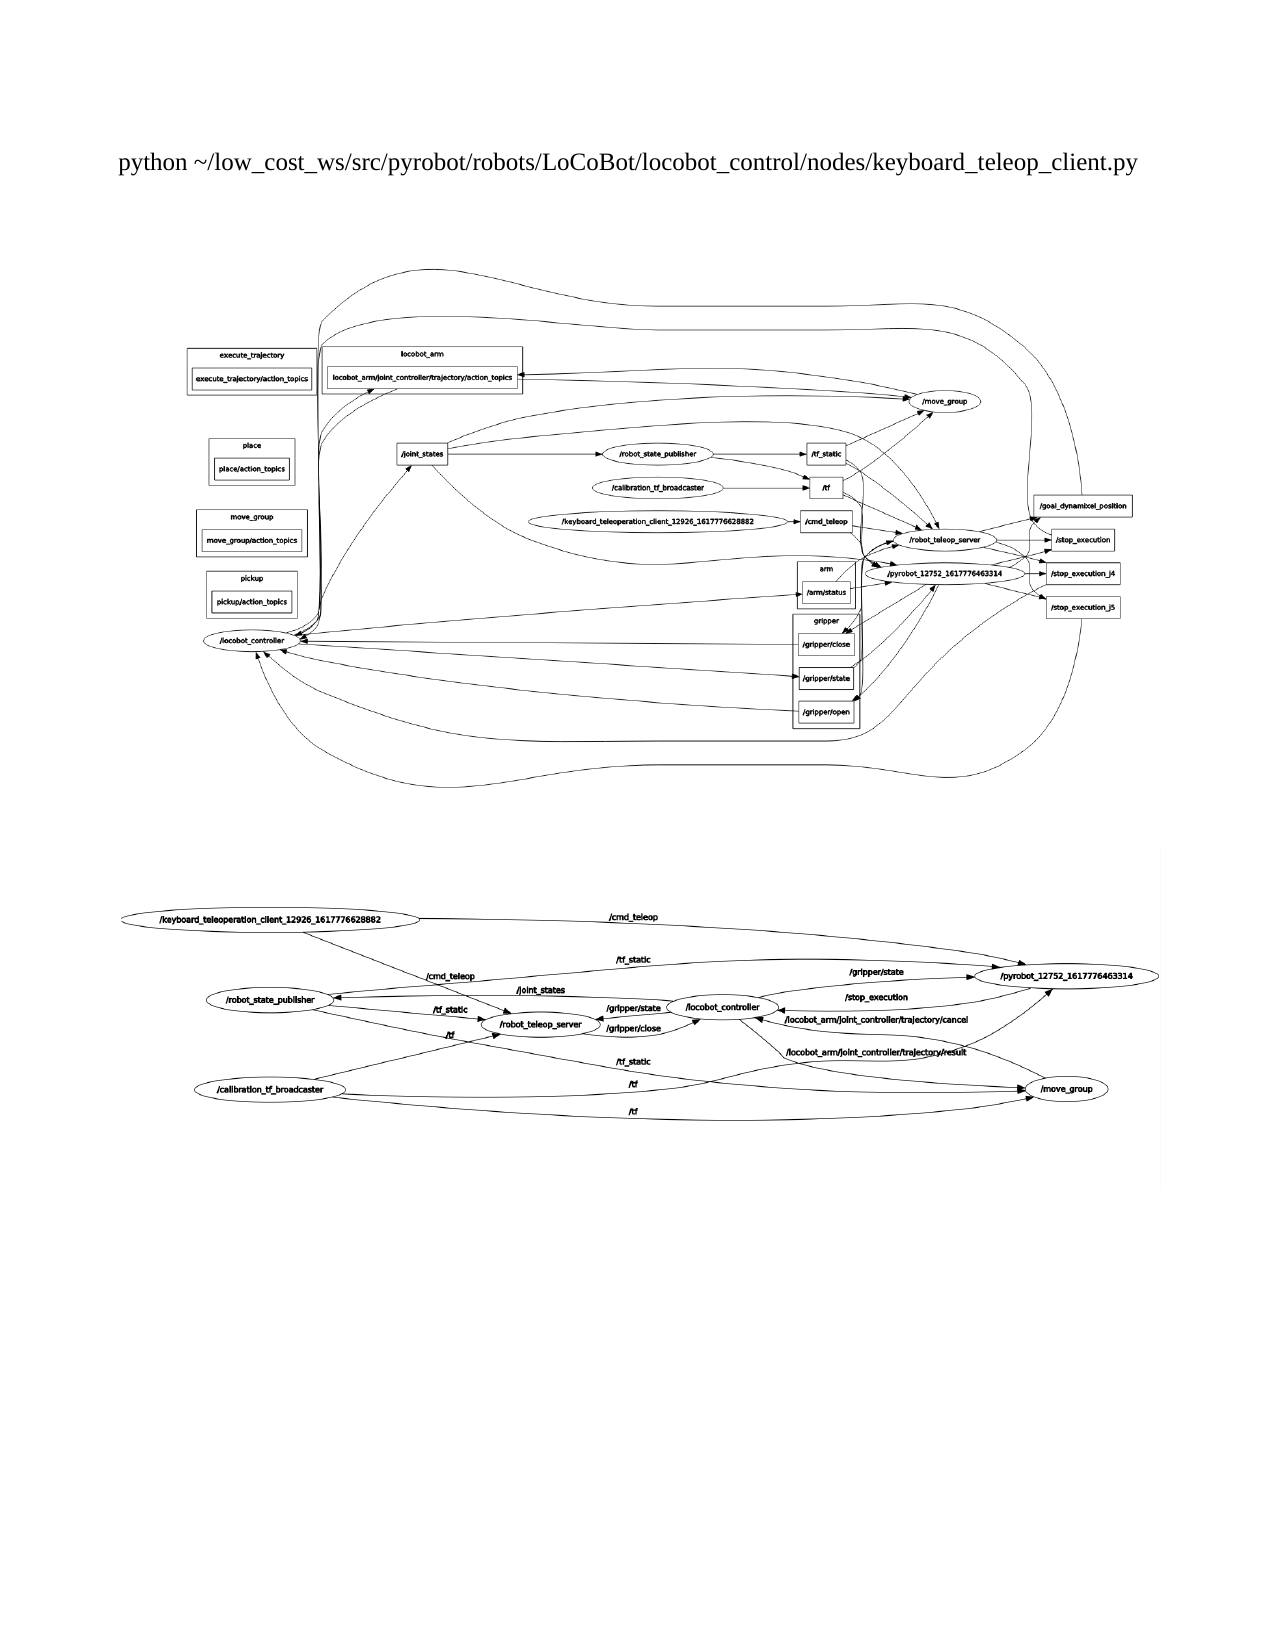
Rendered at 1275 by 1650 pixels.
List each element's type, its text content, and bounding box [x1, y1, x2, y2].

picture [118, 234, 1157, 816]
picture [121, 845, 1161, 1189]
text python ~/low_cost_ws/src/pyrobot/robots/LoCoBot/locobot_control/nodes/keyboard_teleop_client.py [118, 147, 1157, 176]
